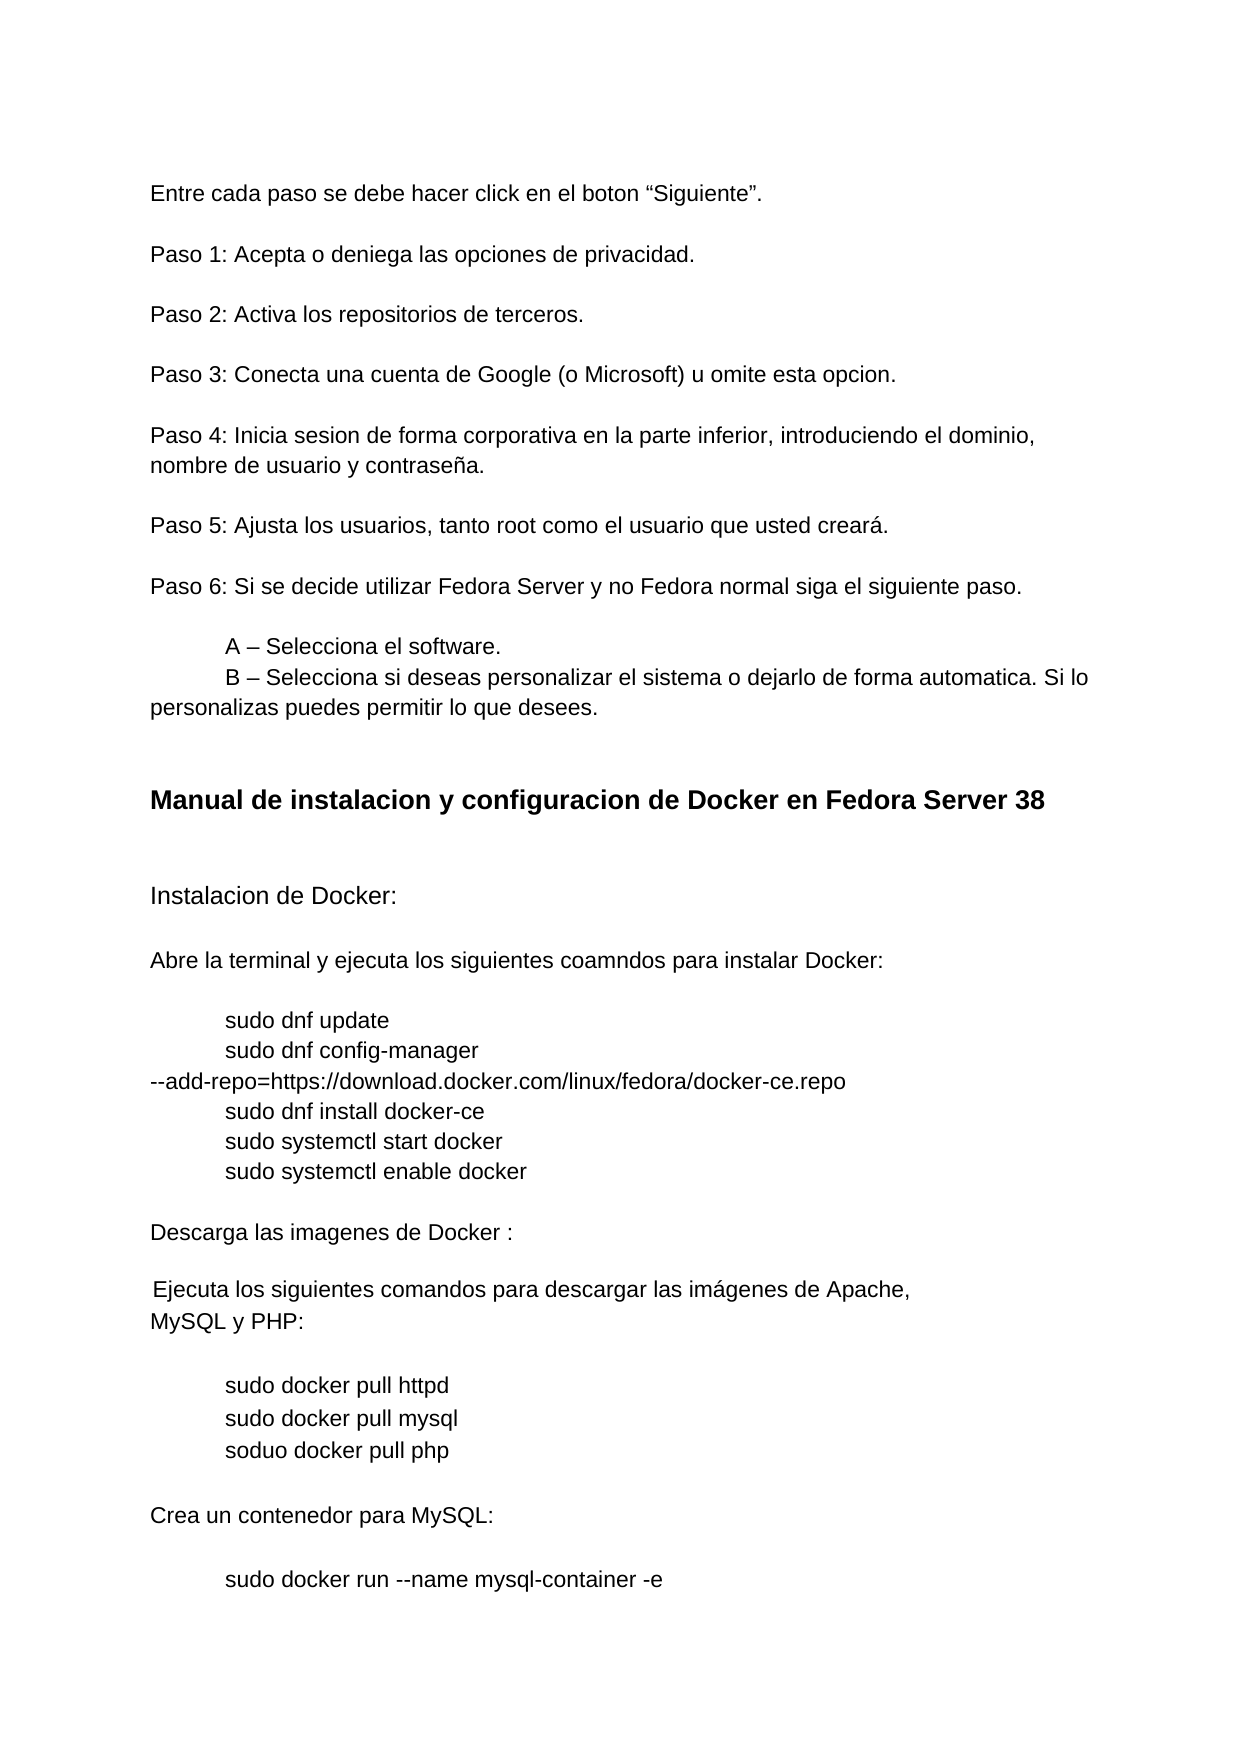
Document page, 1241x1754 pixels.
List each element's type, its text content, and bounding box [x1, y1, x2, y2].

text A – Selecciona el software. [150, 633, 1090, 660]
text Ejecuta los siguientes comandos para descargar las imágenes de Apache, MySQL y PHP: [150, 1276, 929, 1334]
text Paso 5: Ajusta los usuarios, tanto root como el usuario que usted creará. [150, 512, 1090, 539]
text sudo dnf config-manager --add-repo=https://download.docker.com/linux/fedora/docker-ce.repo [150, 1037, 1090, 1094]
text Paso 2: Activa los repositorios de terceros. [150, 301, 1090, 327]
text sudo docker run --name mysql-container -e [150, 1566, 1090, 1593]
text Entre cada paso se debe hacer click en el boton “Siguiente”. [150, 180, 1090, 207]
text Instalacion de Docker: [150, 881, 1090, 909]
text sudo docker pull mysql [150, 1405, 1090, 1431]
text Paso 4: Inicia sesion de forma corporativa en la parte inferior, introduciendo el dominio, nombre de usuario y contraseña. [150, 422, 1090, 478]
text Paso 3: Conecta una cuenta de Google (o Microsoft) u omite esta opcion. [150, 361, 1090, 388]
text Crea un contenedor para MySQL: [150, 1502, 1090, 1528]
text Manual de instalacion y configuracion de Docker en Fedora Server 38 [150, 784, 1090, 816]
text sudo dnf update [150, 1007, 1090, 1033]
text soduo docker pull php [150, 1437, 1090, 1463]
text sudo docker pull httpd [150, 1372, 1090, 1399]
text sudo systemctl enable docker [150, 1158, 1090, 1184]
text B – Selecciona si deseas personalizar el sistema o dejarlo de forma automatica. Si lo personalizas puedes permitir lo que desees. [150, 663, 1090, 720]
text Paso 6: Si se decide utilizar Fedora Server y no Fedora normal siga el siguiente paso. [150, 573, 1090, 599]
text sudo systemctl start docker [150, 1128, 1090, 1154]
text Descarga las imagenes de Docker : [150, 1219, 1090, 1245]
text sudo dnf install docker-ce [150, 1098, 1090, 1124]
text Paso 1: Acepta o deniega las opciones de privacidad. [150, 241, 1090, 267]
text Abre la terminal y ejecuta los siguientes coamndos para instalar Docker: [150, 947, 1090, 973]
